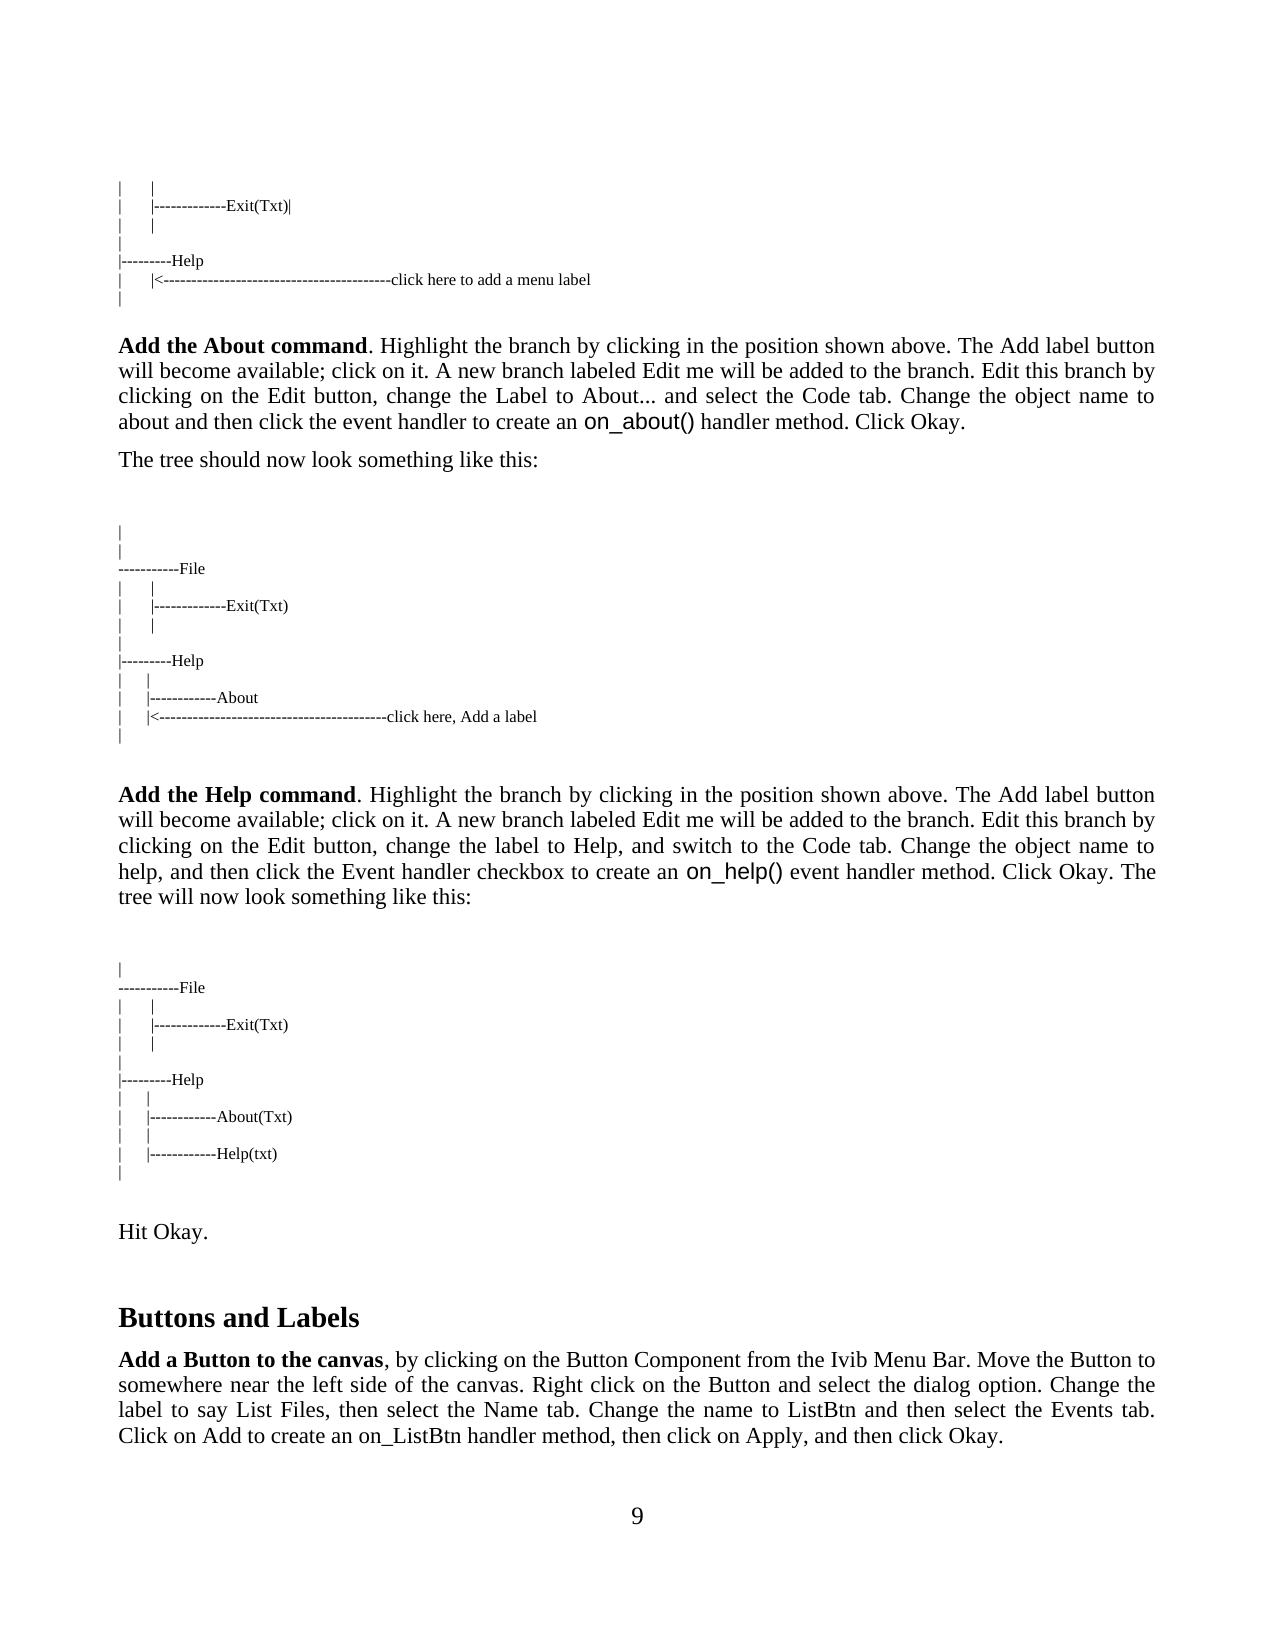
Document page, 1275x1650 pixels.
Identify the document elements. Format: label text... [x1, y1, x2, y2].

text | | [118, 670, 1157, 689]
text | | [118, 997, 1157, 1015]
text Buttons and Labels [118, 1302, 1157, 1334]
text | [118, 1052, 1157, 1071]
text |---------Help [118, 652, 1157, 670]
text Add the About command. Highlight the branch by clicking in the position shown above. The Add label button will become available; click on it. A new branch labeled Edit me will be added to the branch. Edit this branch by clicking on the Edit button, change the Label to About... and select the Code tab. Change the object name to about and then click the event handler to create an on_about() handler method. Click Okay. [118, 333, 1157, 434]
text | [118, 633, 1157, 652]
text | | [118, 615, 1157, 633]
text -----------File [118, 978, 1157, 997]
text | |------------Help(txt) [118, 1144, 1157, 1163]
text | [118, 233, 1157, 252]
text -----------File [118, 560, 1157, 578]
text | | [118, 178, 1157, 197]
text | [118, 1163, 1157, 1181]
text Add the Help command. Highlight the branch by clicking in the position shown above. The Add label button will become available; click on it. A new branch labeled Edit me will be added to the branch. Edit this branch by clicking on the Edit button, change the label to Help, and switch to the Code tab. Change the object name to help, and then click the Event handler checkbox to create an on_help() event handler method. Click Okay. The tree will now look something like this: [118, 782, 1157, 909]
text | |-------------Exit(Txt)| [118, 197, 1157, 215]
text Add a Button to the canvas, by clicking on the Button Component from the Ivib Menu Bar. Move the Button to somewhere near the left side of the canvas. Right click on the Button and select the dialog option. Change the label to say List Files, then select the Name tab. Change the name to ListBtn and then select the Events tab. Click on Add to create an on_ListBtn handler method, then click on Apply, and then click Okay. [118, 1347, 1157, 1448]
text | |------------About(Txt) [118, 1107, 1157, 1126]
text |---------Help [118, 1071, 1157, 1089]
text | [118, 523, 1157, 541]
text | [118, 289, 1157, 307]
text | | [118, 1126, 1157, 1144]
text | |-------------Exit(Txt) [118, 1015, 1157, 1034]
text | | [118, 1034, 1157, 1052]
text | | [118, 578, 1157, 597]
text | |<-----------------------------------------click here, Add a label [118, 707, 1157, 726]
text | | [118, 215, 1157, 233]
text | |<-----------------------------------------click here to add a menu label [118, 270, 1157, 289]
text | [118, 960, 1157, 978]
text | [118, 541, 1157, 560]
text | [118, 726, 1157, 744]
text |---------Help [118, 252, 1157, 270]
text | | [118, 1089, 1157, 1107]
text Hit Okay. [118, 1219, 1157, 1244]
text | |------------About [118, 689, 1157, 707]
text | |-------------Exit(Txt) [118, 597, 1157, 615]
text The tree should now look something like this: [118, 447, 1157, 472]
